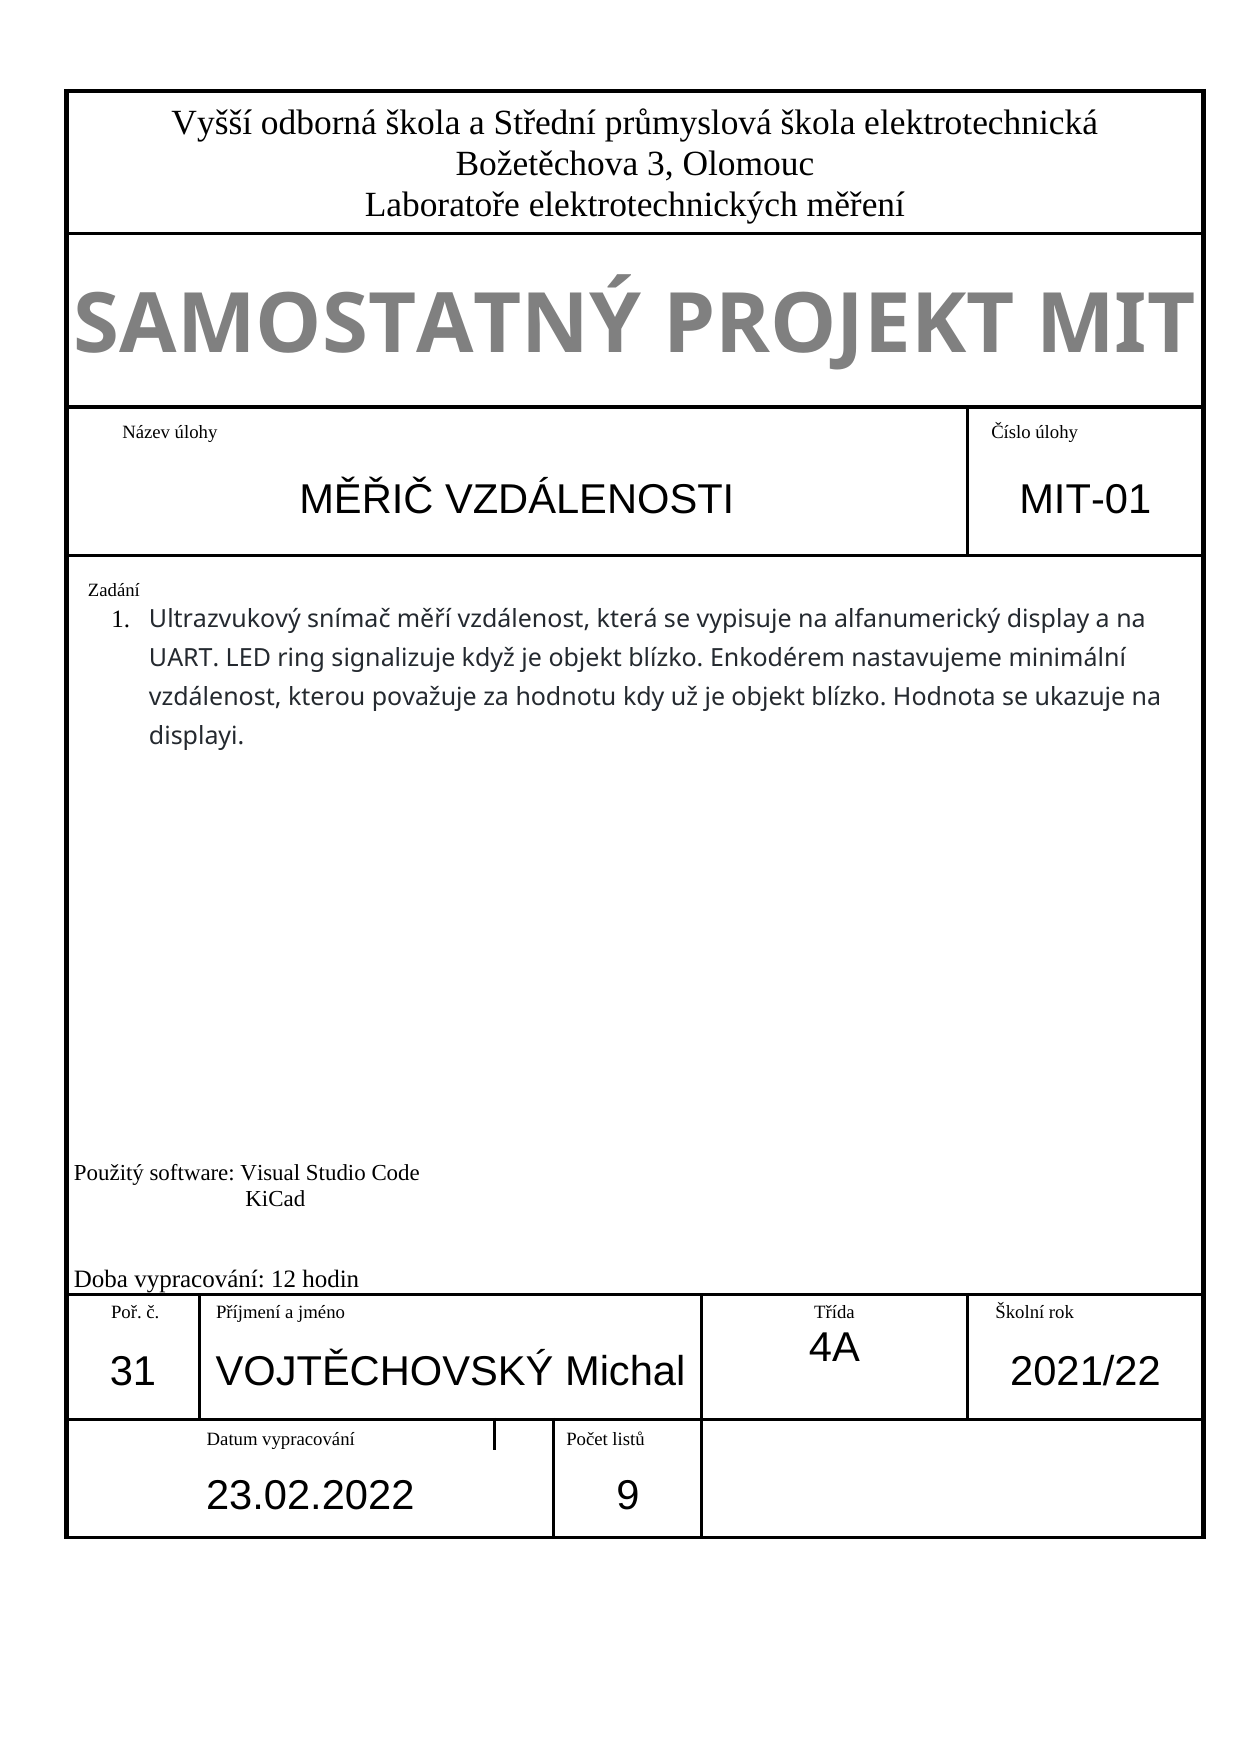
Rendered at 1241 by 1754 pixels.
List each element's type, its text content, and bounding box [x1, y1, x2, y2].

table_cell VOJTĚCHOVSKÝ Michal [201, 1322, 700, 1418]
table_cell MĚŘIČ VZDÁLENOSTI [69, 443, 966, 554]
table_cell Počet listů [555, 1421, 657, 1450]
table_cell [496, 1421, 552, 1450]
table_cell Název úlohy [69, 409, 273, 442]
table_cell 31 [69, 1322, 198, 1418]
table_cell [657, 1421, 700, 1450]
table_cell [1102, 1296, 1201, 1322]
table_cell [362, 1296, 700, 1322]
table_cell [703, 1421, 1201, 1536]
table_cell SAMOSTATNÝ PROJEKT MIT [69, 235, 1201, 405]
table_cell 9 [555, 1450, 700, 1536]
table_cell [1102, 409, 1201, 442]
table_header Vyšší odborná škola a Střední průmyslová škola elektrotechnická Božetěchova 3, Olomouc Laboratoře elektrotechnických měření [69, 93, 1201, 232]
table_cell [273, 409, 966, 442]
table_cell Poř. č. [69, 1296, 198, 1322]
table_cell MIT-01 [969, 443, 1201, 554]
table_cell Číslo úlohy [969, 409, 1102, 442]
table_cell 2021/22 [969, 1322, 1201, 1418]
table_cell 4A [703, 1322, 966, 1418]
table_cell Zadání Ultrazvukový snímač měří vzdálenost, která se vypisuje na alfanumerický display a na UART. LED ring signalizuje když je objekt blízko. Enkodérem nastavujeme minimální vzdálenost, kterou považuje za hodnotu kdy už je objekt blízko. Hodnota se ukazuje na displayi. Použitý software: Visual Studio Code KiCad Doba vypracování: 12 hodin [69, 557, 1201, 1293]
table_cell Třída [703, 1296, 966, 1322]
table_cell 23.02.2022 [69, 1450, 552, 1536]
table_cell Příjmení a jméno [201, 1296, 362, 1322]
table_cell Datum vypracování [69, 1421, 493, 1450]
table_cell Školní rok [969, 1296, 1102, 1322]
